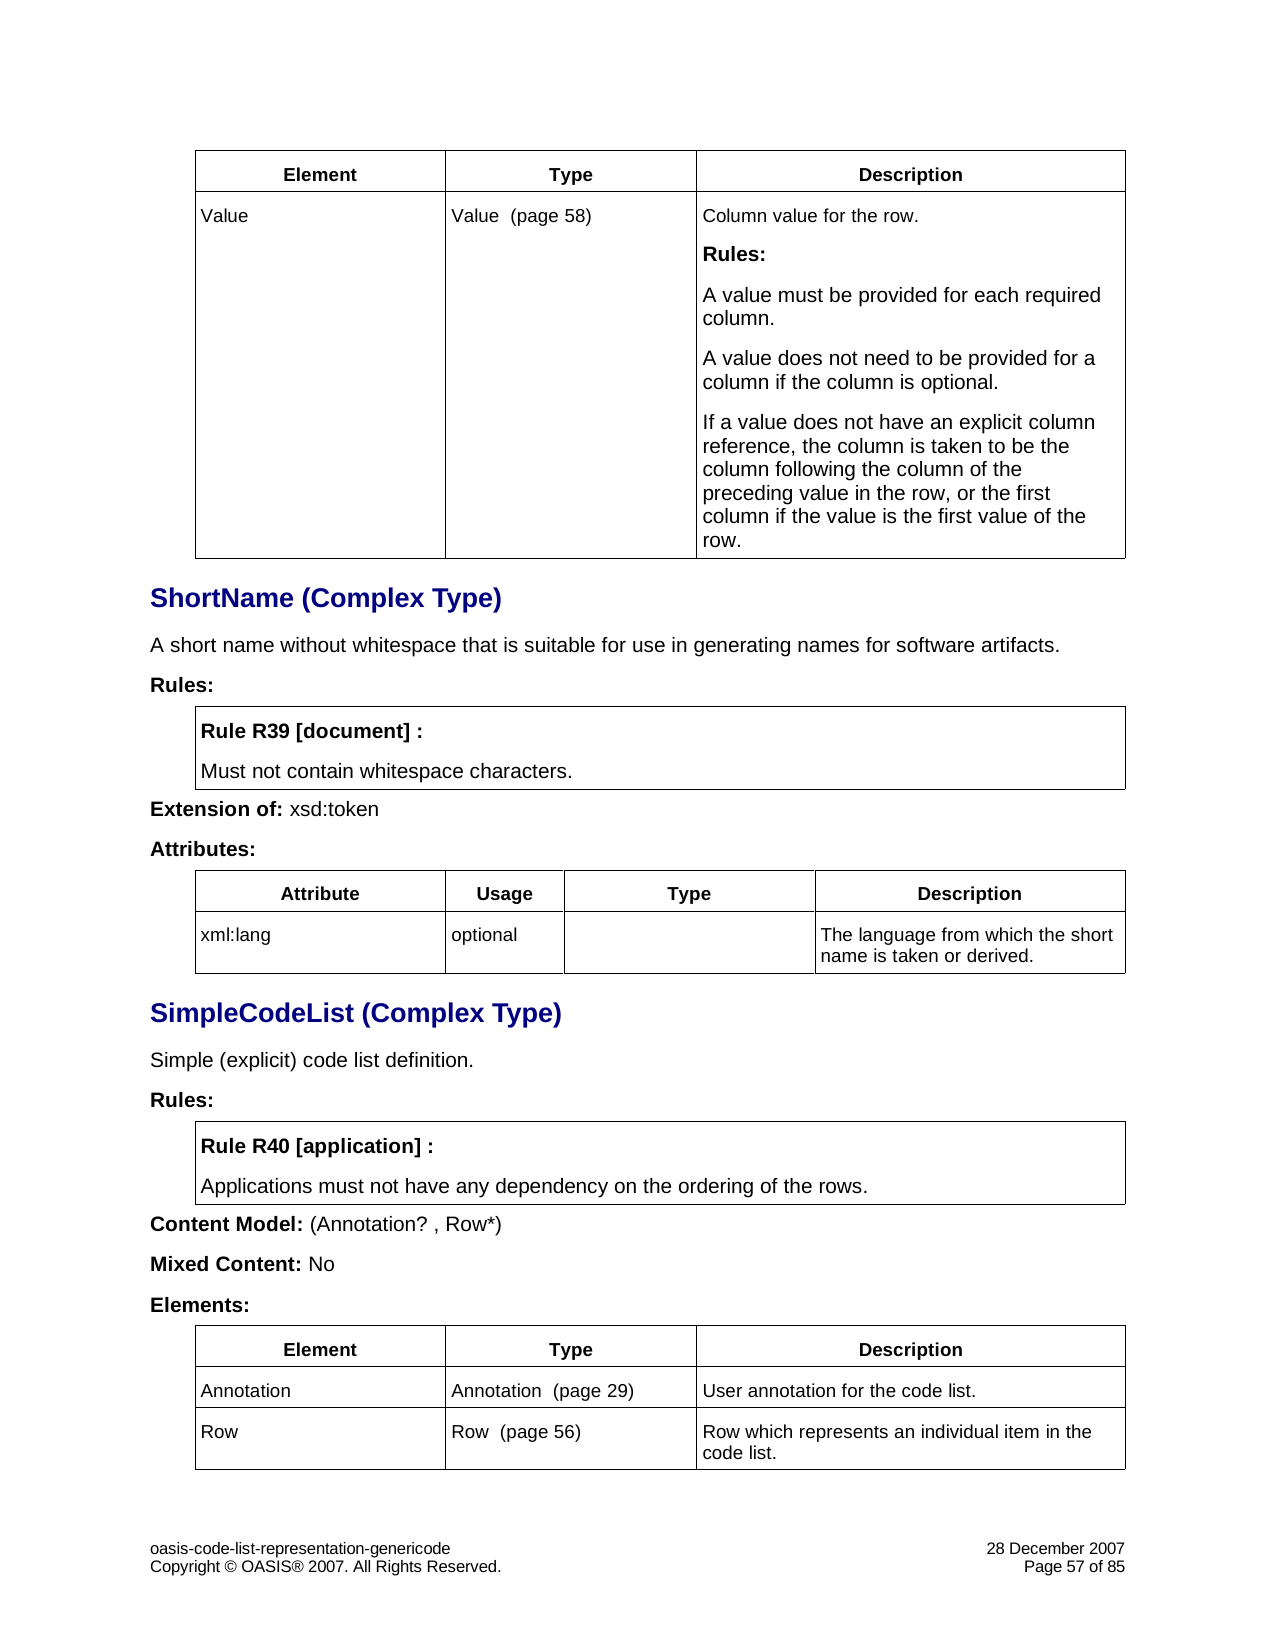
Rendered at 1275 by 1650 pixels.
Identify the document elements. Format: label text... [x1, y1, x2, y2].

title Attributes: [150, 838, 1125, 861]
text Extension of: xsd:token [150, 798, 1125, 821]
title Elements: [150, 1293, 1125, 1317]
text A short name without whitespace that is suitable for use in generating names for software artifacts. [150, 633, 1125, 657]
text Content Model: (Annotation? , Row*) [150, 1213, 1125, 1236]
table_header Element [196, 151, 445, 191]
table_header Attribute [196, 871, 445, 911]
table_header Element [196, 1326, 445, 1366]
table_header Rule R39 [document] : Must not contain whitespace characters. [196, 707, 1125, 789]
table_cell Annotation (page 29) [446, 1367, 696, 1407]
table_cell Row [196, 1408, 445, 1469]
table_cell Row (page 56) [446, 1408, 696, 1469]
table_cell User annotation for the code list. [697, 1367, 1125, 1407]
title Rules: [150, 674, 1125, 697]
subtitle SimpleCodeList (Complex Type) [150, 998, 1125, 1028]
table_header Rule R40 [application] : Applications must not have any dependency on the ordering of the rows. [196, 1122, 1125, 1204]
text Mixed Content: No [150, 1253, 1125, 1276]
table_cell Value [196, 192, 445, 558]
table_cell [565, 912, 814, 973]
table_header Description [697, 1326, 1125, 1366]
table_header Type [565, 871, 814, 911]
table_cell optional [446, 912, 563, 973]
table_cell Annotation [196, 1367, 445, 1407]
table_header Description [816, 871, 1125, 911]
table_cell Column value for the row. Rules: A value must be provided for each required column. A value does not need to be provided for a column if the column is optional. If a value does not have an explicit column reference, the column is taken to be the column following the column of the preceding value in the row, or the first column if the value is the first value of the row. [697, 192, 1125, 558]
table_header Description [697, 151, 1125, 191]
table_header Type [446, 151, 696, 191]
title Rules: [150, 1089, 1125, 1112]
text Simple (explicit) code list definition. [150, 1048, 1125, 1072]
table_header Usage [446, 871, 563, 911]
table_cell Row which represents an individual item in the code list. [697, 1408, 1125, 1469]
subtitle ShortName (Complex Type) [150, 583, 1125, 613]
table_cell The language from which the short name is taken or derived. [816, 912, 1125, 973]
table_cell xml:lang [196, 912, 445, 973]
table_header Type [446, 1326, 696, 1366]
table_cell Value (page 58) [446, 192, 696, 558]
